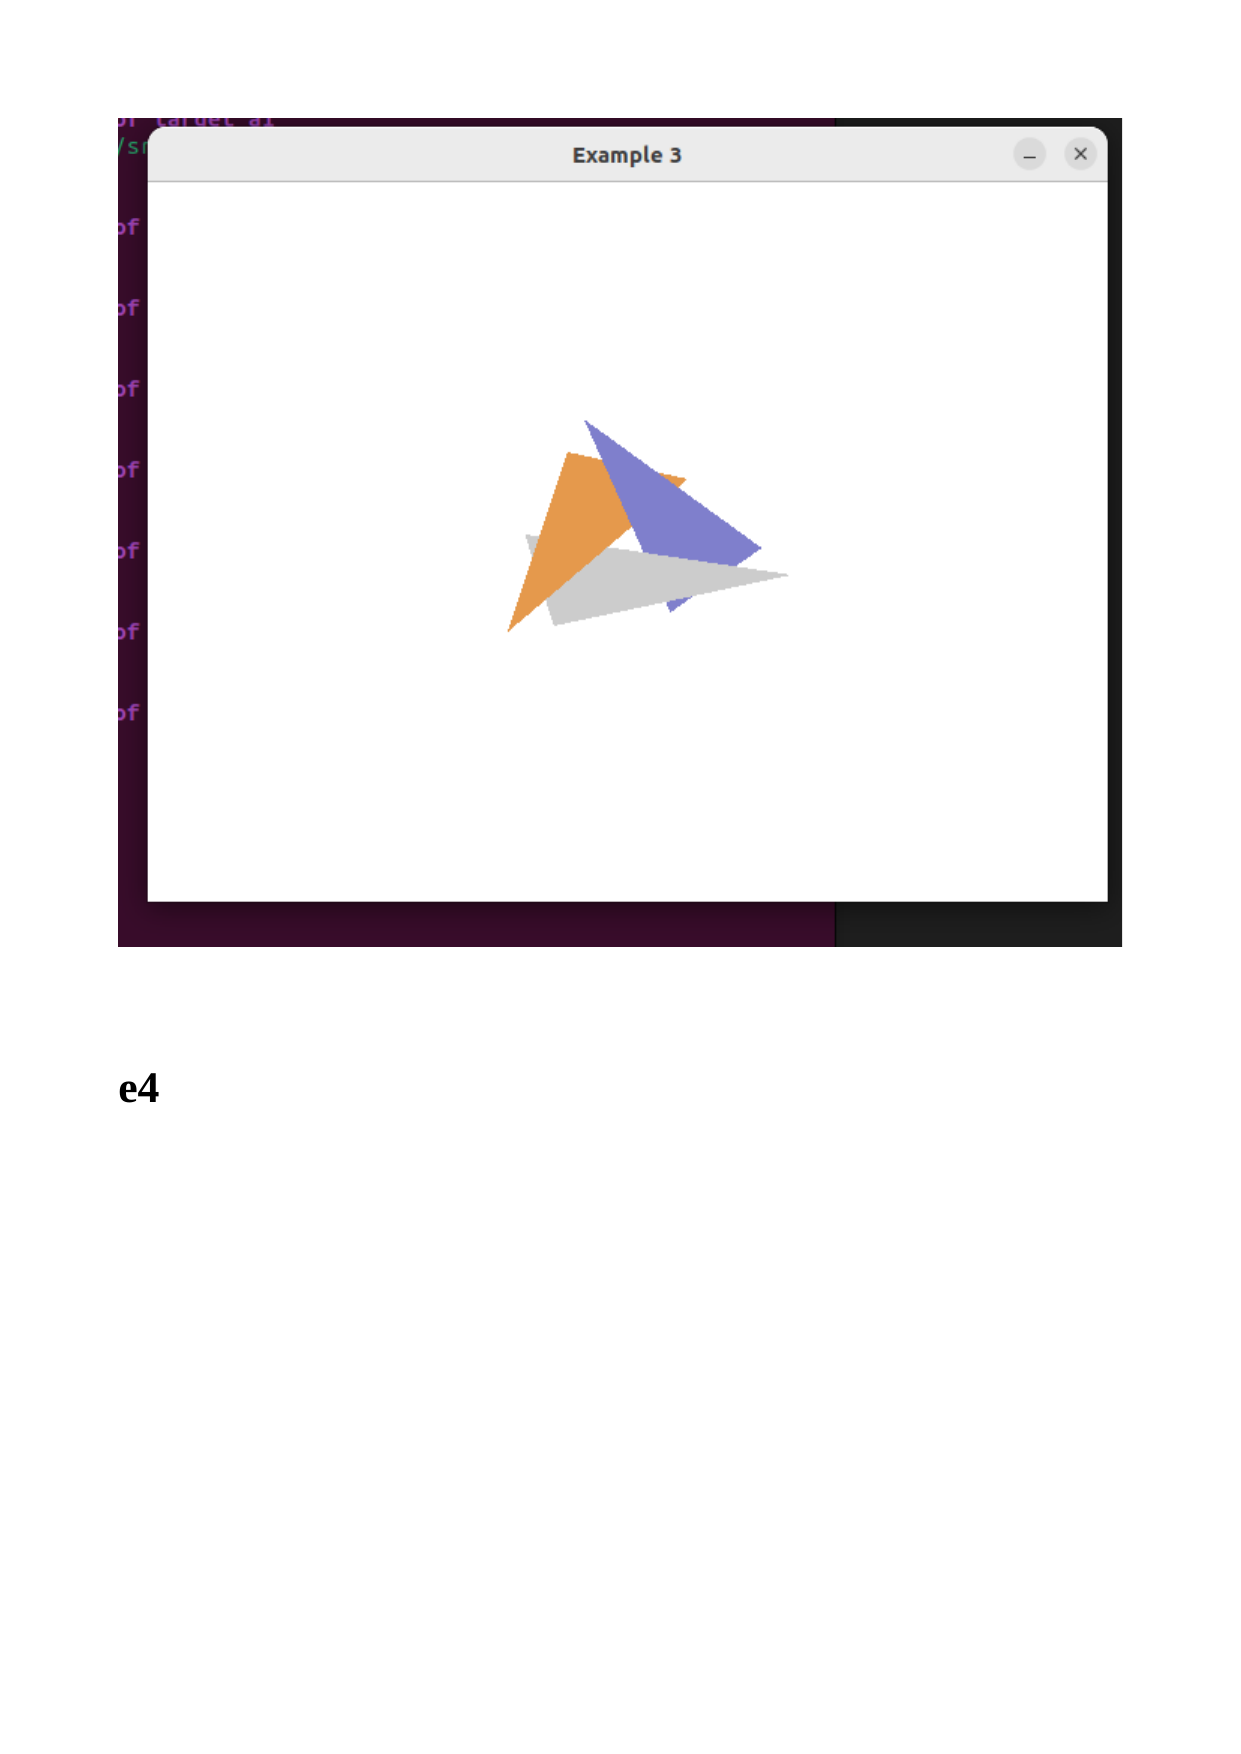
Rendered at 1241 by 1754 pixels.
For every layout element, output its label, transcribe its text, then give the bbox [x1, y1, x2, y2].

text e4 [118, 1062, 1122, 1112]
picture [118, 118, 1123, 947]
